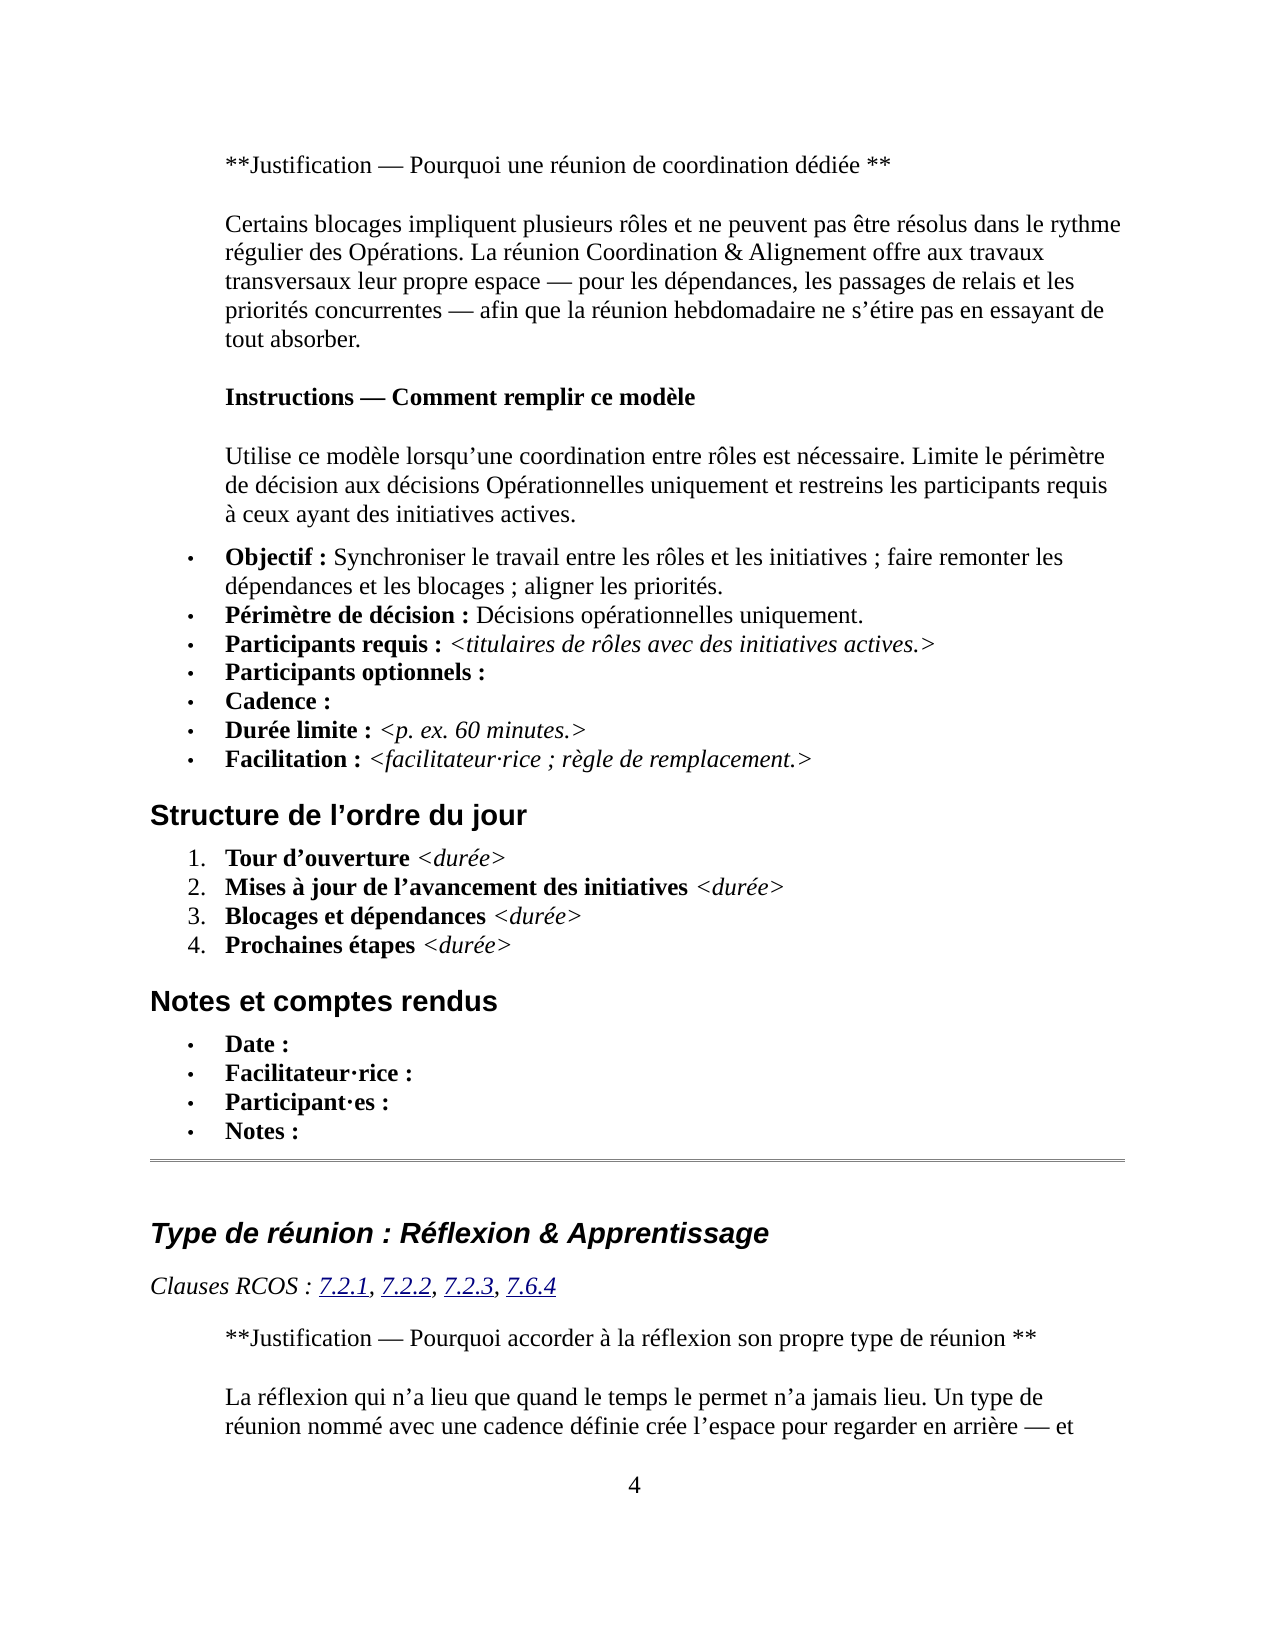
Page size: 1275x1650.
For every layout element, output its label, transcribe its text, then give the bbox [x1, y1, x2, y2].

list Blocages et dépendances <durée> [187, 901, 1125, 930]
list Facilitateur·rice : [187, 1058, 1125, 1087]
subtitle Notes et comptes rendus [150, 983, 1125, 1017]
text **Justification — Pourquoi accorder à la réflexion son propre type de réunion ** [225, 1323, 1125, 1352]
text La réflexion qui n’a lieu que quand le temps le permet n’a jamais lieu. Un type de réunion nommé avec une cadence définie crée l’espace pour regarder en arrière — et [225, 1382, 1125, 1440]
list Prochaines étapes <durée> [187, 930, 1125, 958]
text Utilise ce modèle lorsqu’une coordination entre rôles est nécessaire. Limite le périmètre de décision aux décisions Opérationnelles uniquement et restreins les participants requis à ceux ayant des initiatives actives. [225, 441, 1125, 527]
list Cadence : [187, 686, 1125, 715]
text Instructions — Comment remplir ce modèle [225, 382, 1125, 411]
subtitle Structure de l’ordre du jour [150, 797, 1125, 831]
list Participants optionnels : [187, 657, 1125, 686]
list Date : [187, 1029, 1125, 1058]
list Périmètre de décision : Décisions opérationnelles uniquement. [187, 600, 1125, 629]
list Participant·es : [187, 1087, 1125, 1116]
list Participants requis : <titulaires de rôles avec des initiatives actives.> [187, 629, 1125, 657]
list Mises à jour de l’avancement des initiatives <durée> [187, 872, 1125, 901]
list Notes : [187, 1116, 1125, 1144]
text Clauses RCOS : 7.2.1, 7.2.2, 7.2.3, 7.6.4 [150, 1271, 1125, 1299]
list Objectif : Synchroniser le travail entre les rôles et les initiatives ; faire remonter les dépendances et les blocages ; aligner les priorités. [187, 542, 1125, 600]
list Durée limite : <p. ex. 60 minutes.> [187, 715, 1125, 744]
list Facilitation : <facilitateur·rice ; règle de remplacement.> [187, 744, 1125, 772]
text **Justification — Pourquoi une réunion de coordination dédiée ** [225, 150, 1125, 179]
subtitle Type de réunion : Réflexion & Apprentissage [150, 1216, 1125, 1249]
text Certains blocages impliquent plusieurs rôles et ne peuvent pas être résolus dans le rythme régulier des Opérations. La réunion Coordination & Alignement offre aux travaux transversaux leur propre espace — pour les dépendances, les passages de relais et les priorités concurrentes — afin que la réunion hebdomadaire ne s’étire pas en essayant de tout absorber. [225, 209, 1125, 352]
list Tour d’ouverture <durée> [187, 843, 1125, 872]
